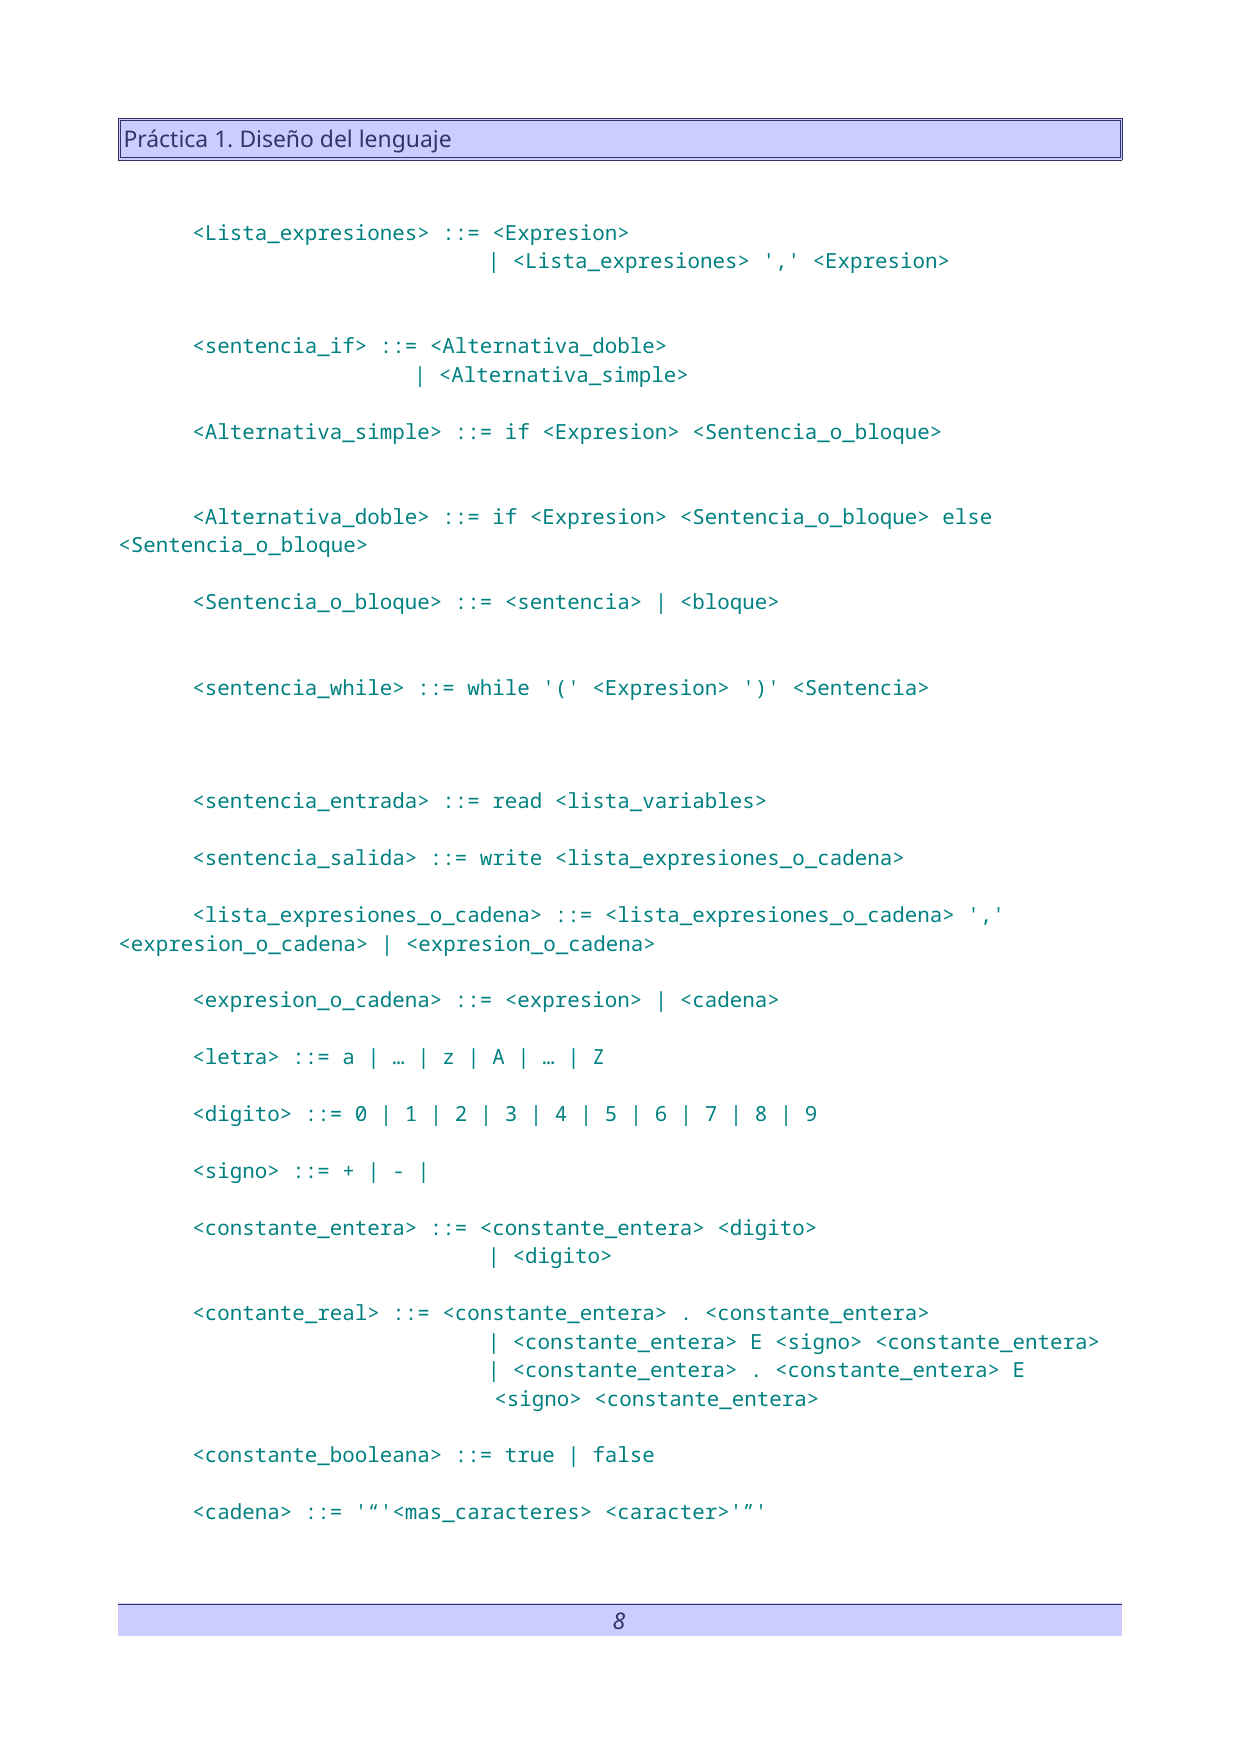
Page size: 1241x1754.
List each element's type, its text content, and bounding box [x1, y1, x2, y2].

text <Sentencia_o_bloque> ::= <sentencia> | <bloque> [118, 587, 1122, 616]
text <Alternativa_simple> ::= if <Expresion> <Sentencia_o_bloque> [118, 417, 1122, 445]
text <lista_expresiones_o_cadena> ::= <lista_expresiones_o_cadena> ',' <expresion_o_cadena> | <expresion_o_cadena> [118, 900, 1122, 957]
text <Alternativa_doble> ::= if <Expresion> <Sentencia_o_bloque> else <Sentencia_o_bloque> [118, 502, 1122, 559]
text | <Lista_expresiones> ',' <Expresion> [118, 246, 1122, 274]
text <constante_entera> ::= <constante_entera> <digito> [118, 1213, 1122, 1241]
text <constante_booleana> ::= true | false [118, 1441, 1122, 1469]
text <Lista_expresiones> ::= <Expresion> [118, 218, 1122, 246]
text <sentencia_salida> ::= write <lista_expresiones_o_cadena> [118, 843, 1122, 872]
text <signo> ::= + | - | [118, 1156, 1122, 1184]
text <digito> ::= 0 | 1 | 2 | 3 | 4 | 5 | 6 | 7 | 8 | 9 [118, 1099, 1122, 1128]
text <sentencia_entrada> ::= read <lista_variables> [118, 786, 1122, 815]
text | <constante_entera> . <constante_entera> E [118, 1355, 1122, 1384]
text <letra> ::= a | … | z | A | … | Z [118, 1042, 1122, 1071]
text | <Alternativa_simple> [118, 360, 1122, 388]
text <expresion_o_cadena> ::= <expresion> | <cadena> [118, 986, 1122, 1014]
text | <digito> [118, 1241, 1122, 1270]
text <signo> <constante_entera> [494, 1384, 1122, 1412]
text <contante_real> ::= <constante_entera> . <constante_entera> [118, 1298, 1122, 1327]
text <cadena> ::= '“'<mas_caracteres> <caracter>'”' [118, 1497, 1122, 1526]
text | <constante_entera> E <signo> <constante_entera> [118, 1327, 1122, 1355]
text <sentencia_while> ::= while '(' <Expresion> ')' <Sentencia> [118, 673, 1122, 701]
text <sentencia_if> ::= <Alternativa_doble> [118, 331, 1122, 360]
